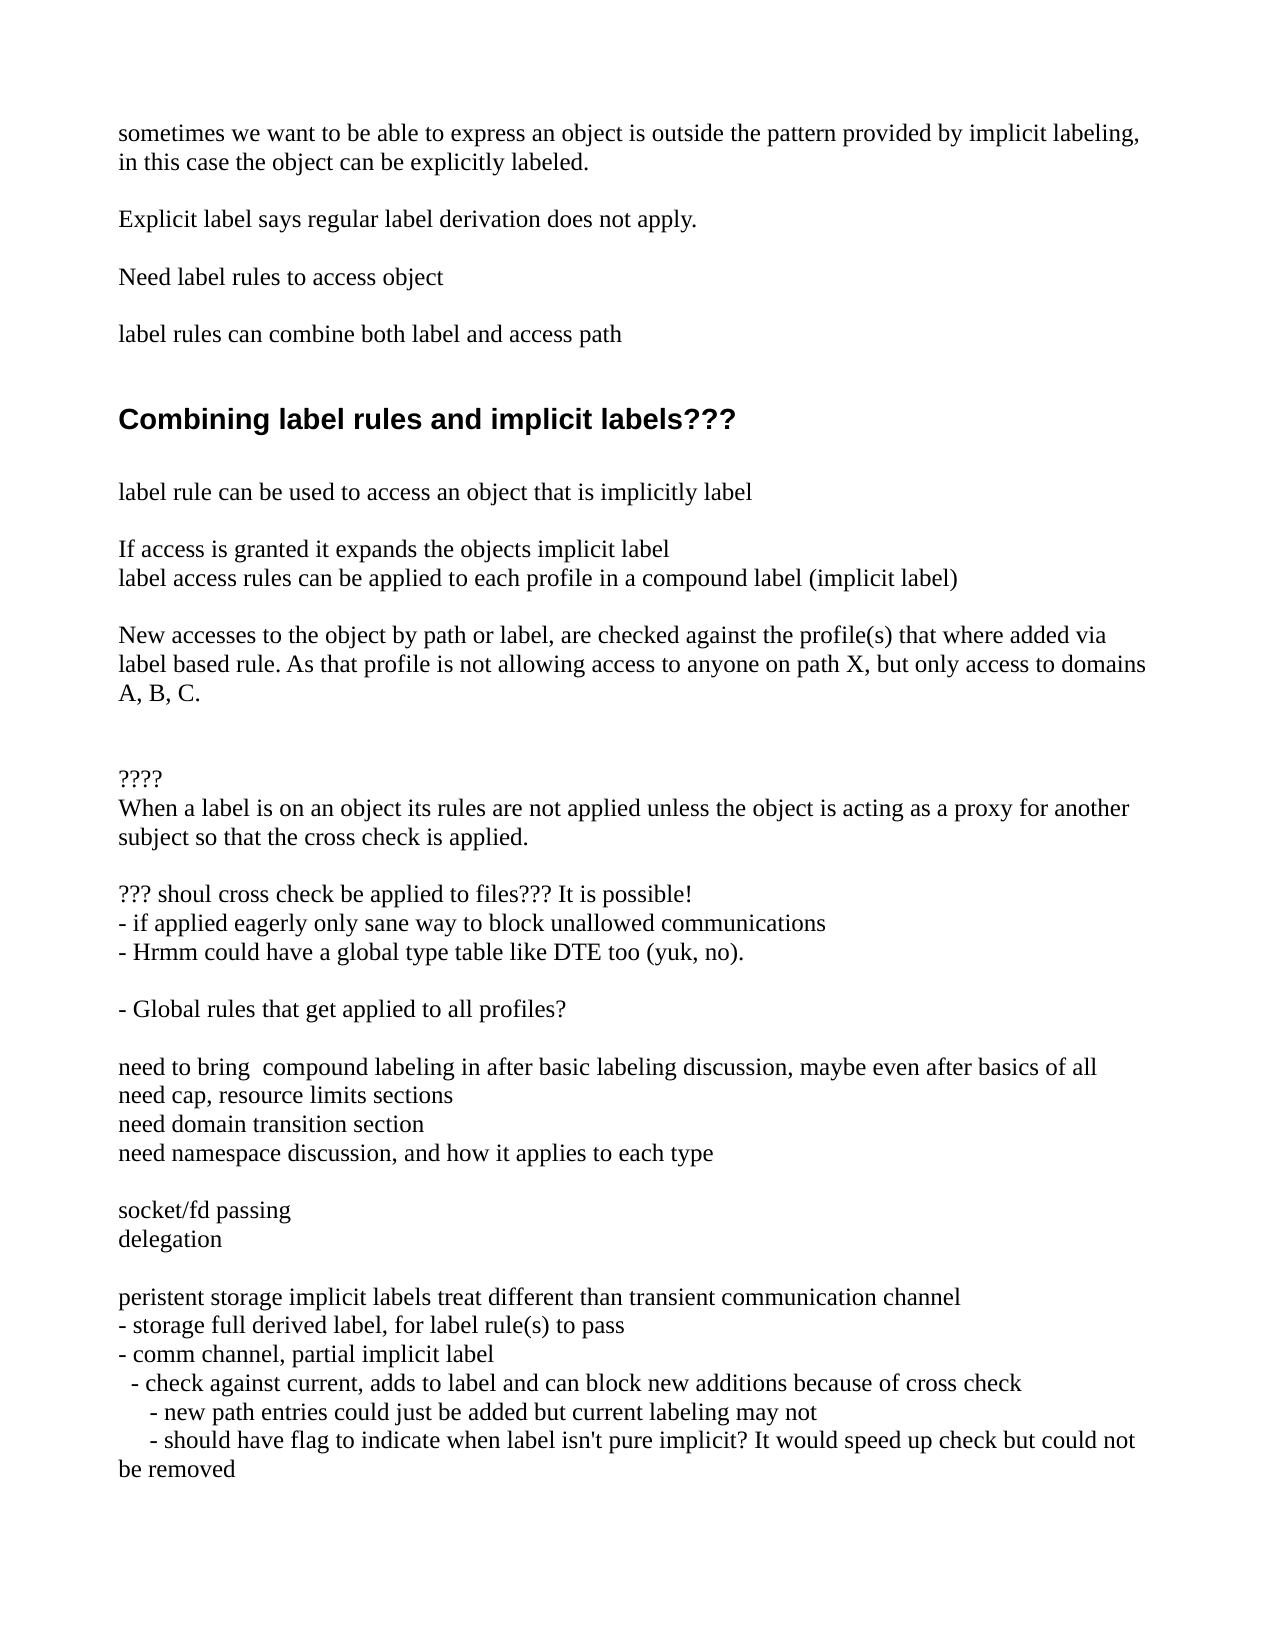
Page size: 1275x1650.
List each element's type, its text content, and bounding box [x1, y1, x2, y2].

text When a label is on an object its rules are not applied unless the object is acting as a proxy for another subject so that the cross check is applied. [118, 793, 1157, 850]
text label rule can be used to access an object that is implicitly label [118, 477, 1157, 505]
text delegation [118, 1224, 1157, 1253]
text need to bring compound labeling in after basic labeling discussion, maybe even after basics of all [118, 1052, 1157, 1080]
text need namespace discussion, and how it applies to each type [118, 1138, 1157, 1167]
text socket/fd passing [118, 1195, 1157, 1224]
text need domain transition section [118, 1109, 1157, 1138]
text Need label rules to access object [118, 262, 1157, 291]
text need cap, resource limits sections [118, 1080, 1157, 1109]
text peristent storage implicit labels treat different than transient communication channel [118, 1282, 1157, 1310]
text Explicit label says regular label derivation does not apply. [118, 204, 1157, 233]
text label access rules can be applied to each profile in a compound label (implicit label) [118, 563, 1157, 592]
text - comm channel, partial implicit label [118, 1339, 1157, 1368]
text - Hrmm could have a global type table like DTE too (yuk, no). [118, 937, 1157, 965]
text ???? [118, 764, 1157, 793]
text New accesses to the object by path or label, are checked against the profile(s) that where added via label based rule. As that profile is not allowing access to anyone on path X, but only access to domains A, B, C. [118, 620, 1157, 707]
text - storage full derived label, for label rule(s) to pass [118, 1310, 1157, 1339]
text - check against current, adds to label and can block new additions because of cross check - new path entries could just be added but current labeling may not - should have flag to indicate when label isn't pure implicit? It would speed up check but could not be removed [118, 1368, 1157, 1512]
text ??? shoul cross check be applied to files??? It is possible! [118, 879, 1157, 908]
text label rules can combine both label and access path [118, 319, 1157, 348]
text sometimes we want to be able to express an object is outside the pattern provided by implicit labeling, in this case the object can be explicitly labeled. [118, 118, 1157, 176]
text - Global rules that get applied to all profiles? [118, 994, 1157, 1023]
subtitle Combining label rules and implicit labels??? [118, 402, 1157, 435]
text - if applied eagerly only sane way to block unallowed communications [118, 908, 1157, 937]
text If access is granted it expands the objects implicit label [118, 534, 1157, 563]
